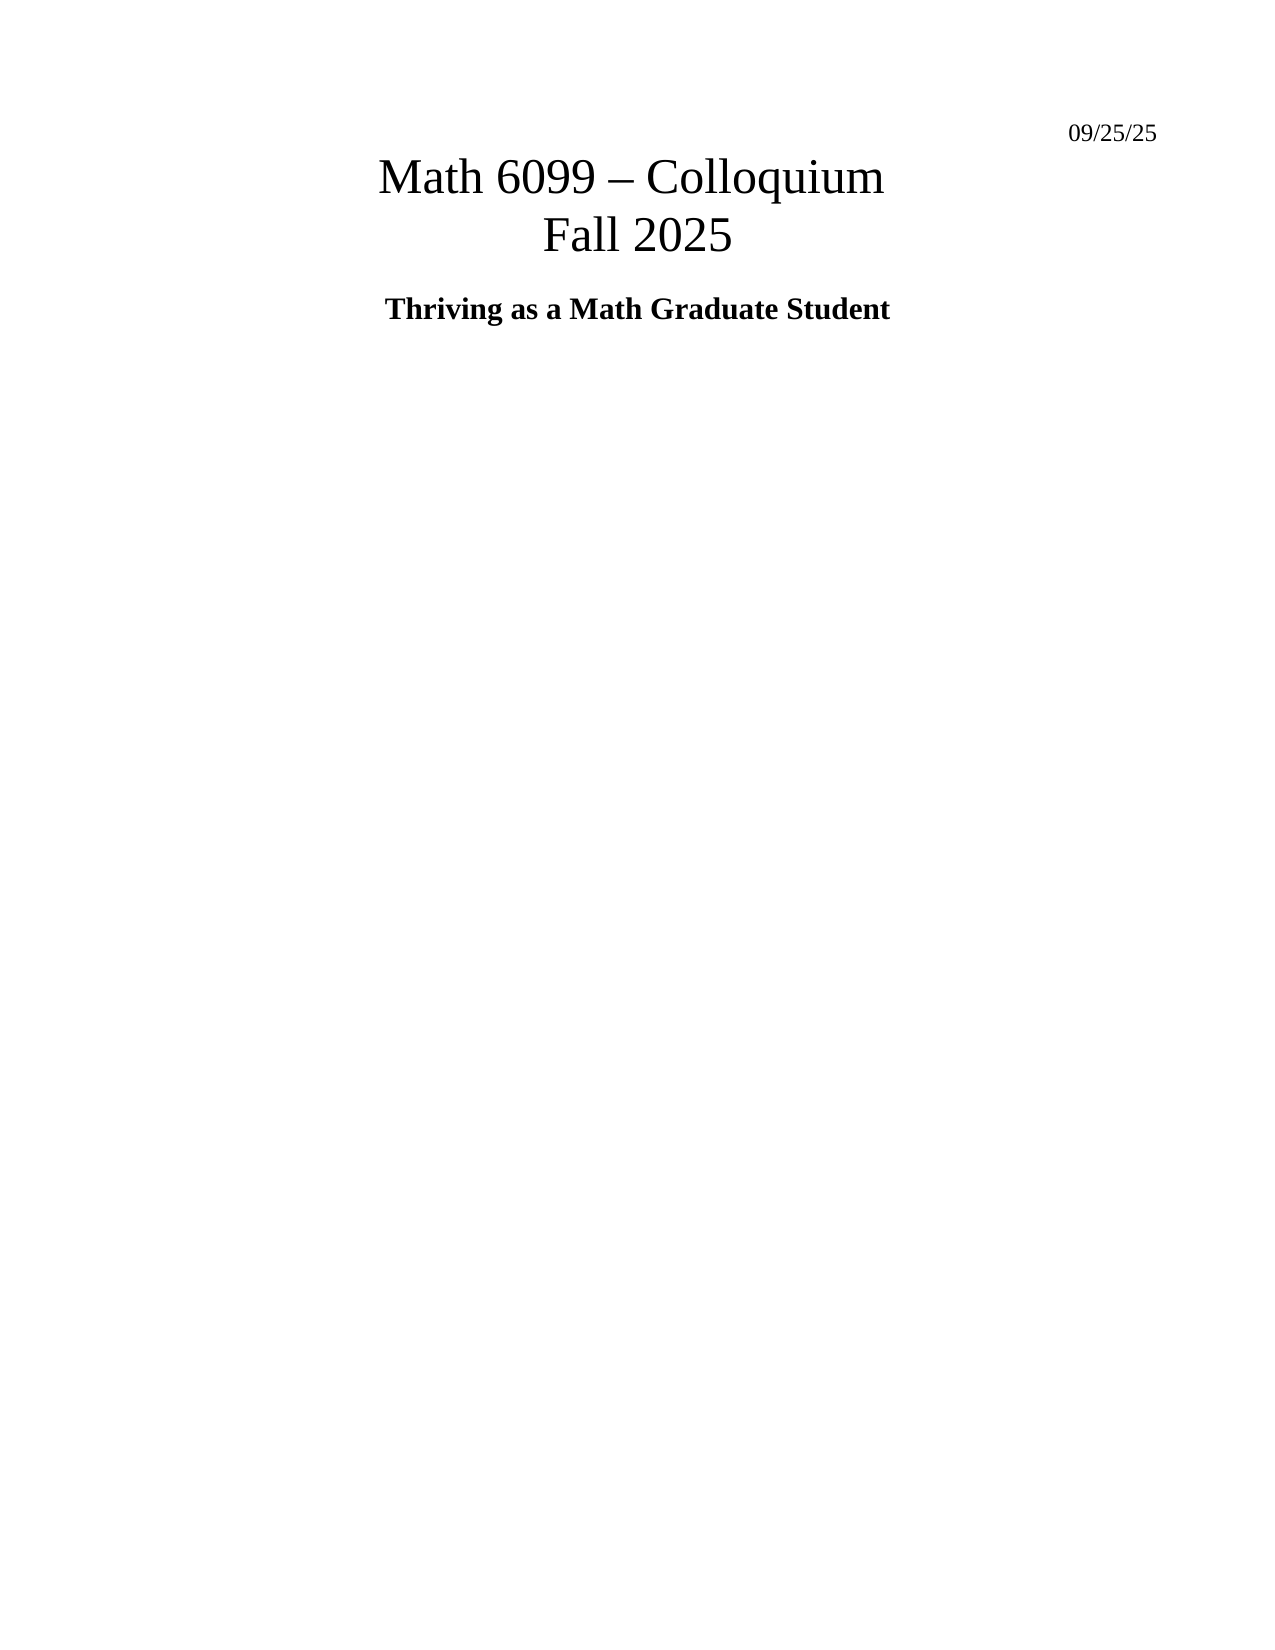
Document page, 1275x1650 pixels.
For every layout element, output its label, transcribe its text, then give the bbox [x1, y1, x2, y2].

text Fall 2025 [118, 204, 1157, 262]
text Thriving as a Math Graduate Student [118, 291, 1157, 327]
text 09/24/25 [118, 118, 1157, 147]
text Math 6099 – Colloquium [118, 147, 1157, 204]
